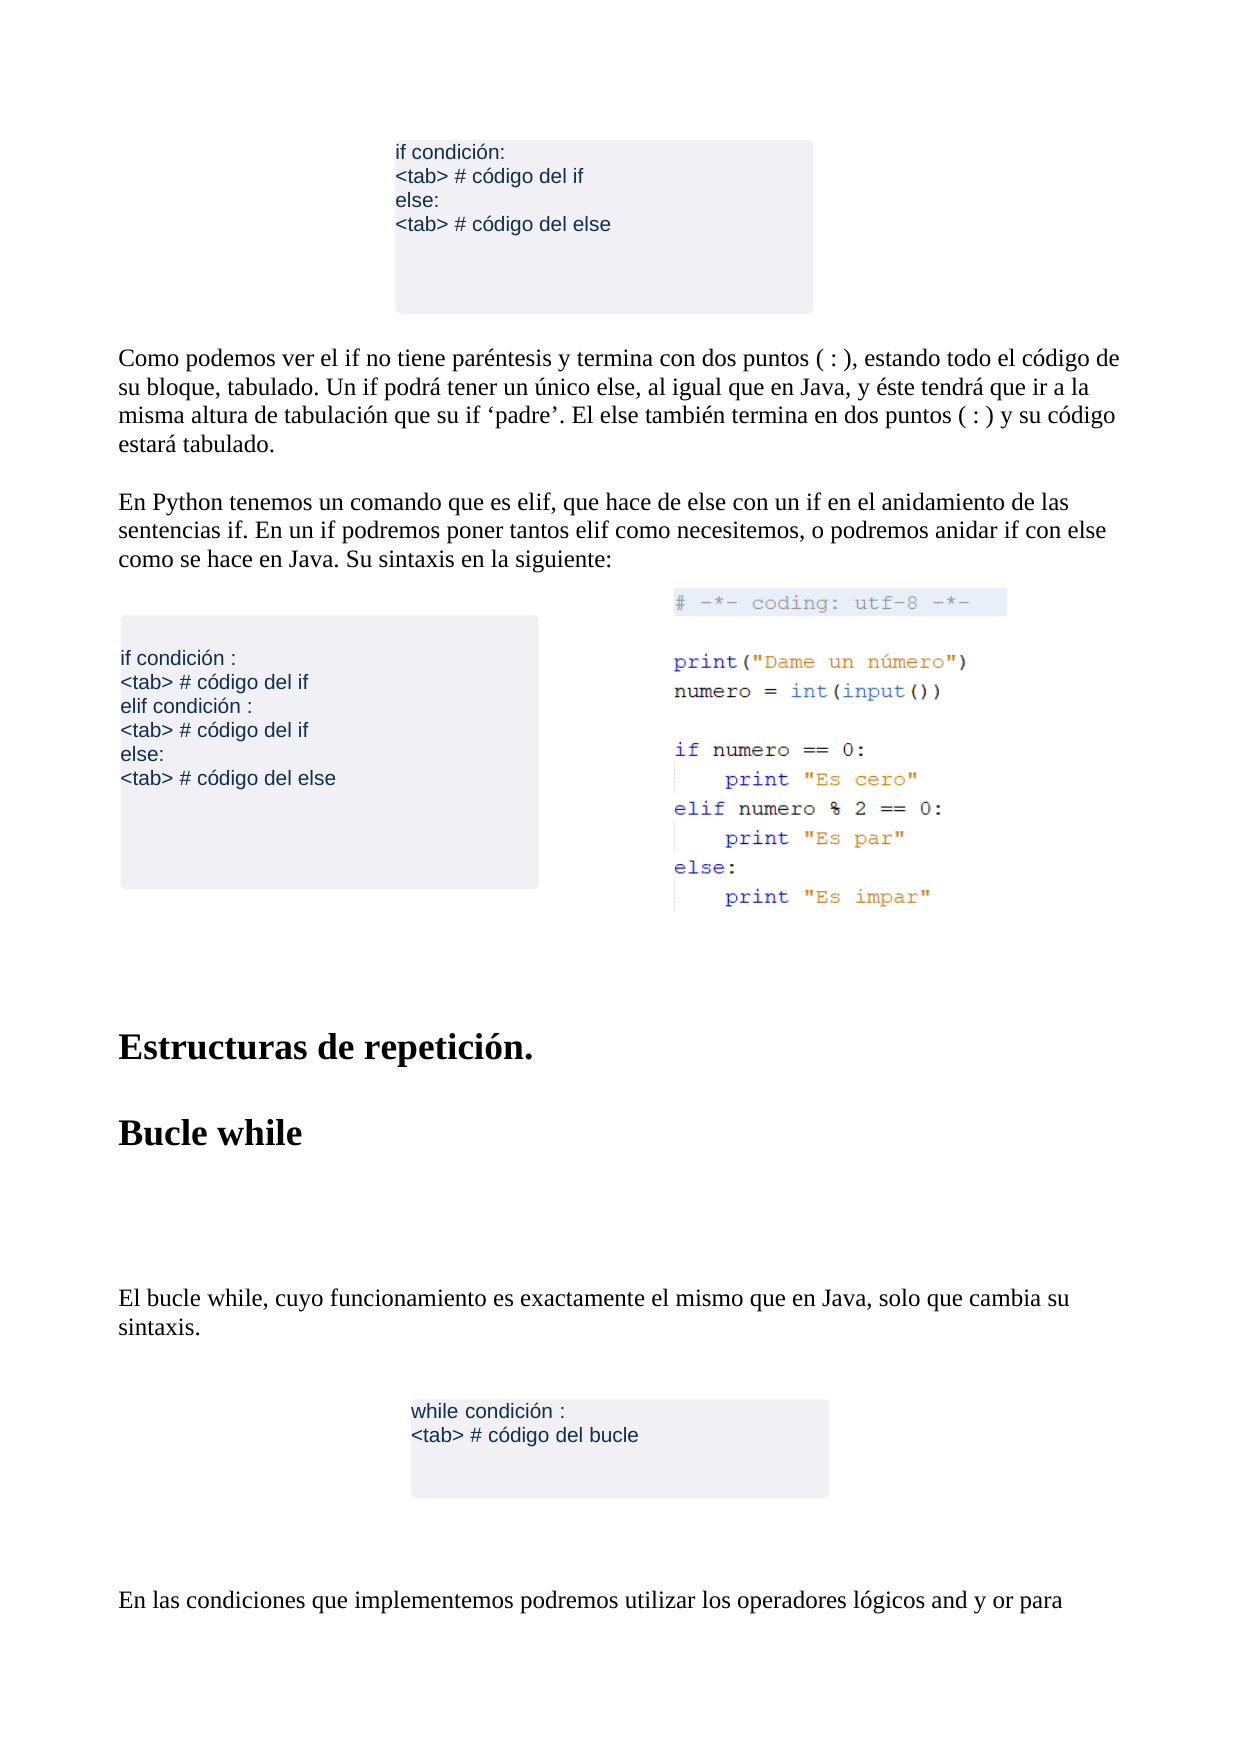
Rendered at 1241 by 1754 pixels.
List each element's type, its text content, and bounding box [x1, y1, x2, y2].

text En Python tenemos un comando que es elif, que hace de else con un if en el anidamiento de las sentencias if. En un if podremos poner tantos elif como necesitemos, o podremos anidar if con else como se hace en Java. Su sintaxis en la siguiente: [118, 487, 1122, 573]
text En las condiciones que implementemos podremos utilizar los operadores lógicos and y or para [118, 1585, 1122, 1613]
picture [674, 588, 1007, 910]
text El bucle while, cuyo funcionamiento es exactamente el mismo que en Java, solo que cambia su sintaxis. [118, 1283, 1122, 1341]
text Como podemos ver el if no tiene paréntesis y termina con dos puntos ( : ), estando todo el código de su bloque, tabulado. Un if podrá tener un único else, al igual que en Java, y éste tendrá que ir a la misma altura de tabulación que su if ‘padre’. El else también termina en dos puntos ( : ) y su código estará tabulado. [118, 343, 1122, 458]
text Bucle while [118, 1111, 1122, 1154]
text Estructuras de repetición. [118, 1024, 1122, 1068]
